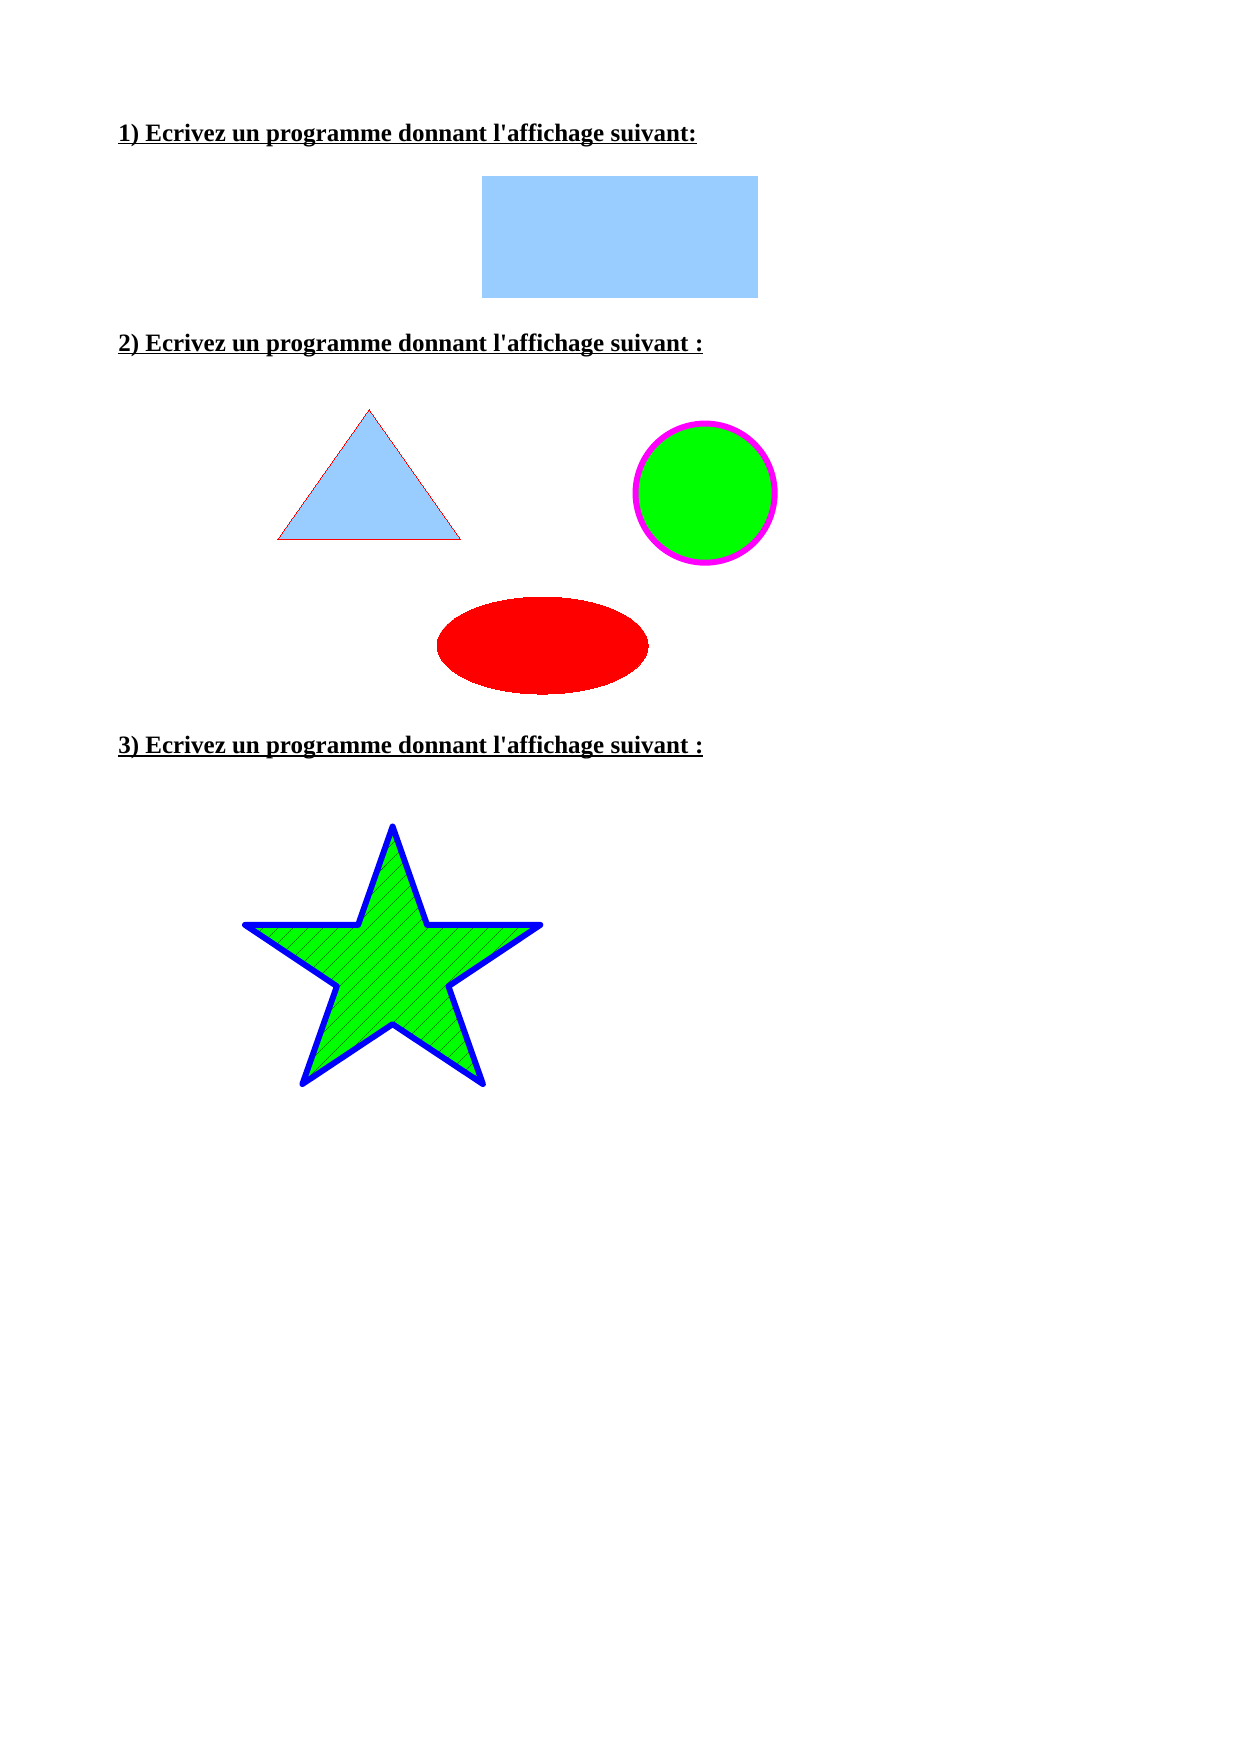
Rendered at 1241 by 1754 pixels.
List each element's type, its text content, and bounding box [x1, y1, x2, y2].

text 1) Ecrivez un programme donnant l'affichage suivant: [118, 118, 1122, 147]
text 2) Ecrivez un programme donnant l'affichage suivant : [118, 328, 1122, 357]
text 3) Ecrivez un programme donnant l'affichage suivant : [118, 730, 1122, 759]
